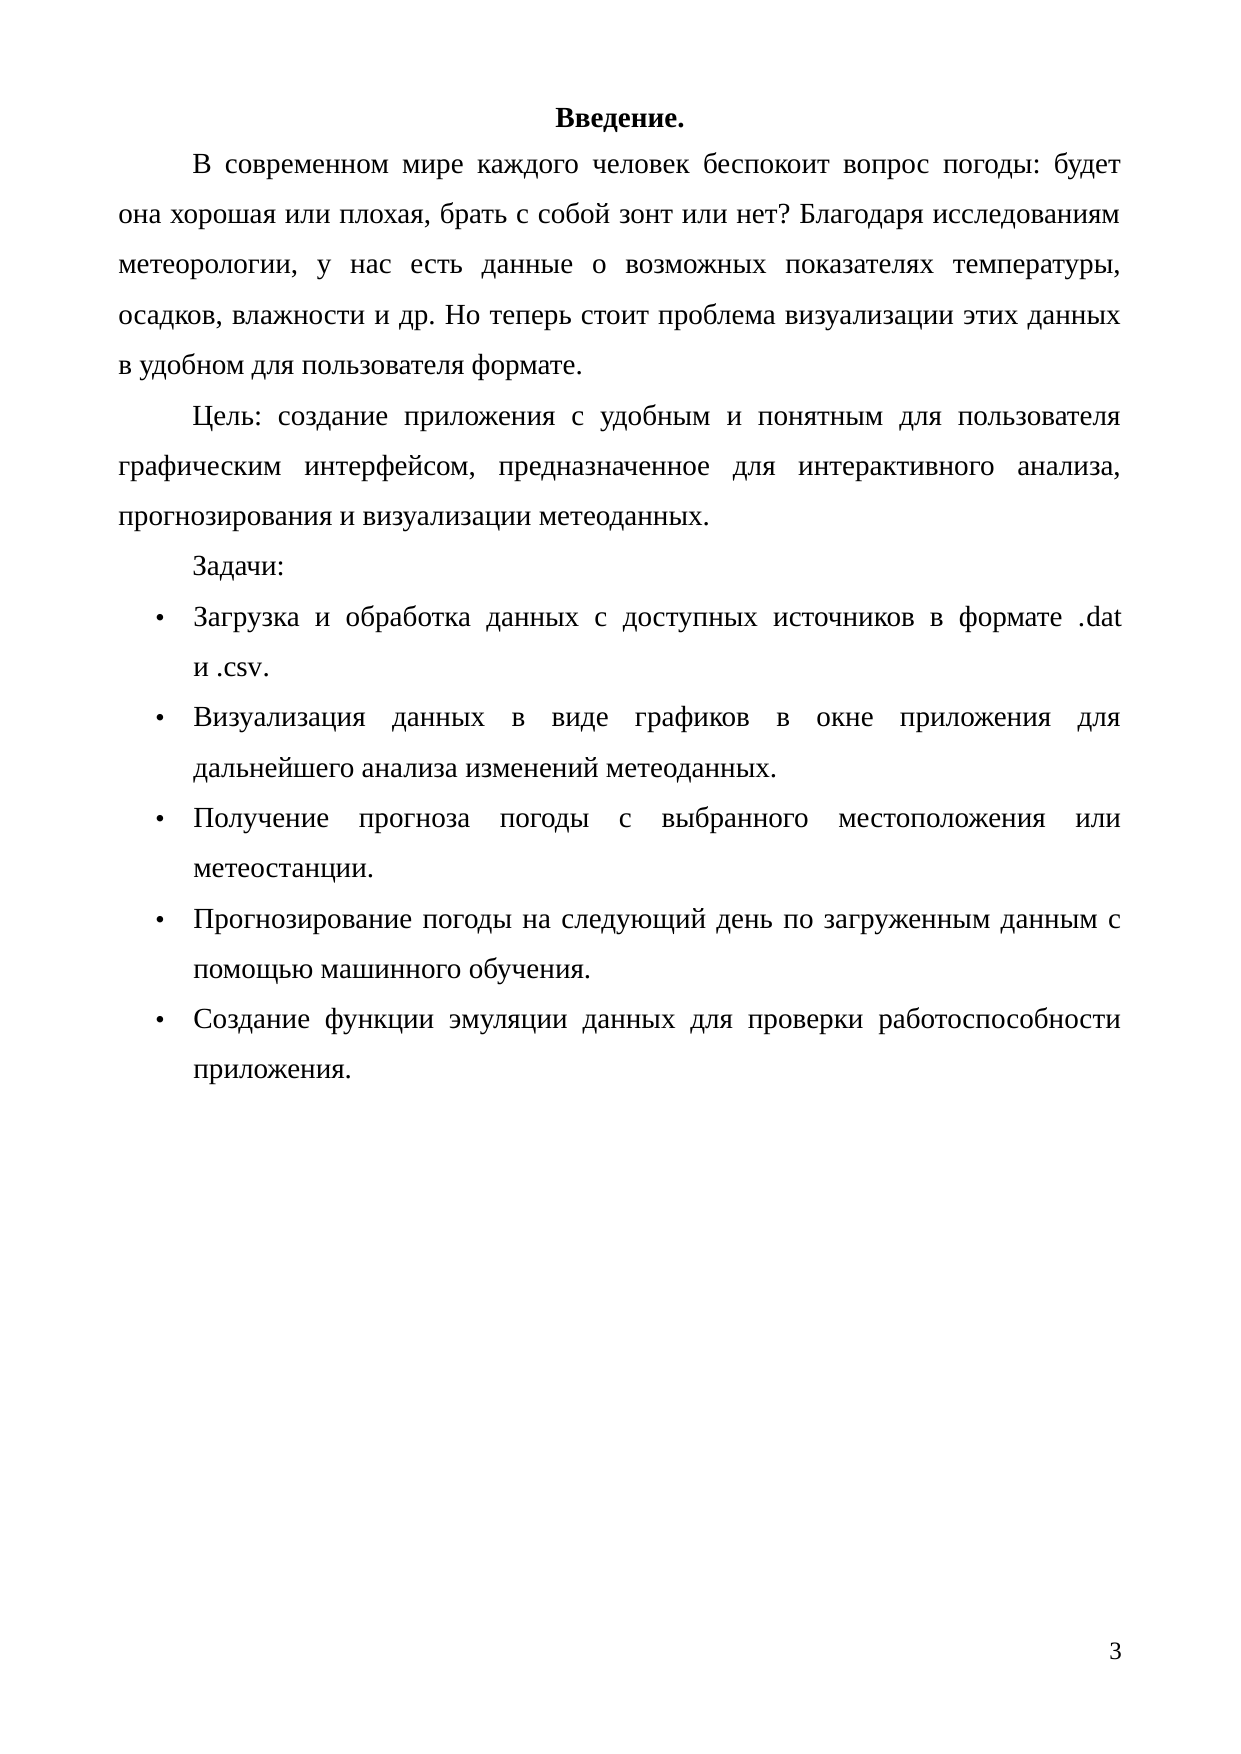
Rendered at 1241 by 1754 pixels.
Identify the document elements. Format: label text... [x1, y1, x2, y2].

list Загрузка и обработка данных с доступных источников в формате .dat и .csv. [156, 599, 1122, 683]
text В современном мире каждого человек беспокоит вопрос погоды: будет она хорошая или плохая, брать с собой зонт или нет? Благодаря исследованиям метеорологии, у нас есть данные о возможных показателях температуры, осадков, влажности и др. Но теперь стоит проблема визуализации этих данных в удобном для пользователя формате. [118, 146, 1122, 381]
subtitle Введение. [118, 100, 1122, 133]
list Получение прогноза погоды с выбранного местоположения или метеостанции. [156, 800, 1122, 884]
text Задачи: [118, 548, 1122, 582]
text Цель: создание приложения с удобным и понятным для пользователя графическим интерфейсом, предназначенное для интерактивного анализа, прогнозирования и визуализации метеоданных. [118, 398, 1122, 532]
list Визуализация данных в виде графиков в окне приложения для дальнейшего анализа изменений метеоданных. [156, 699, 1122, 783]
list Создание функции эмуляции данных для проверки работоспособности приложения. [156, 1001, 1122, 1085]
list Прогнозирование погоды на следующий день по загруженным данным с помощью машинного обучения. [156, 901, 1122, 984]
